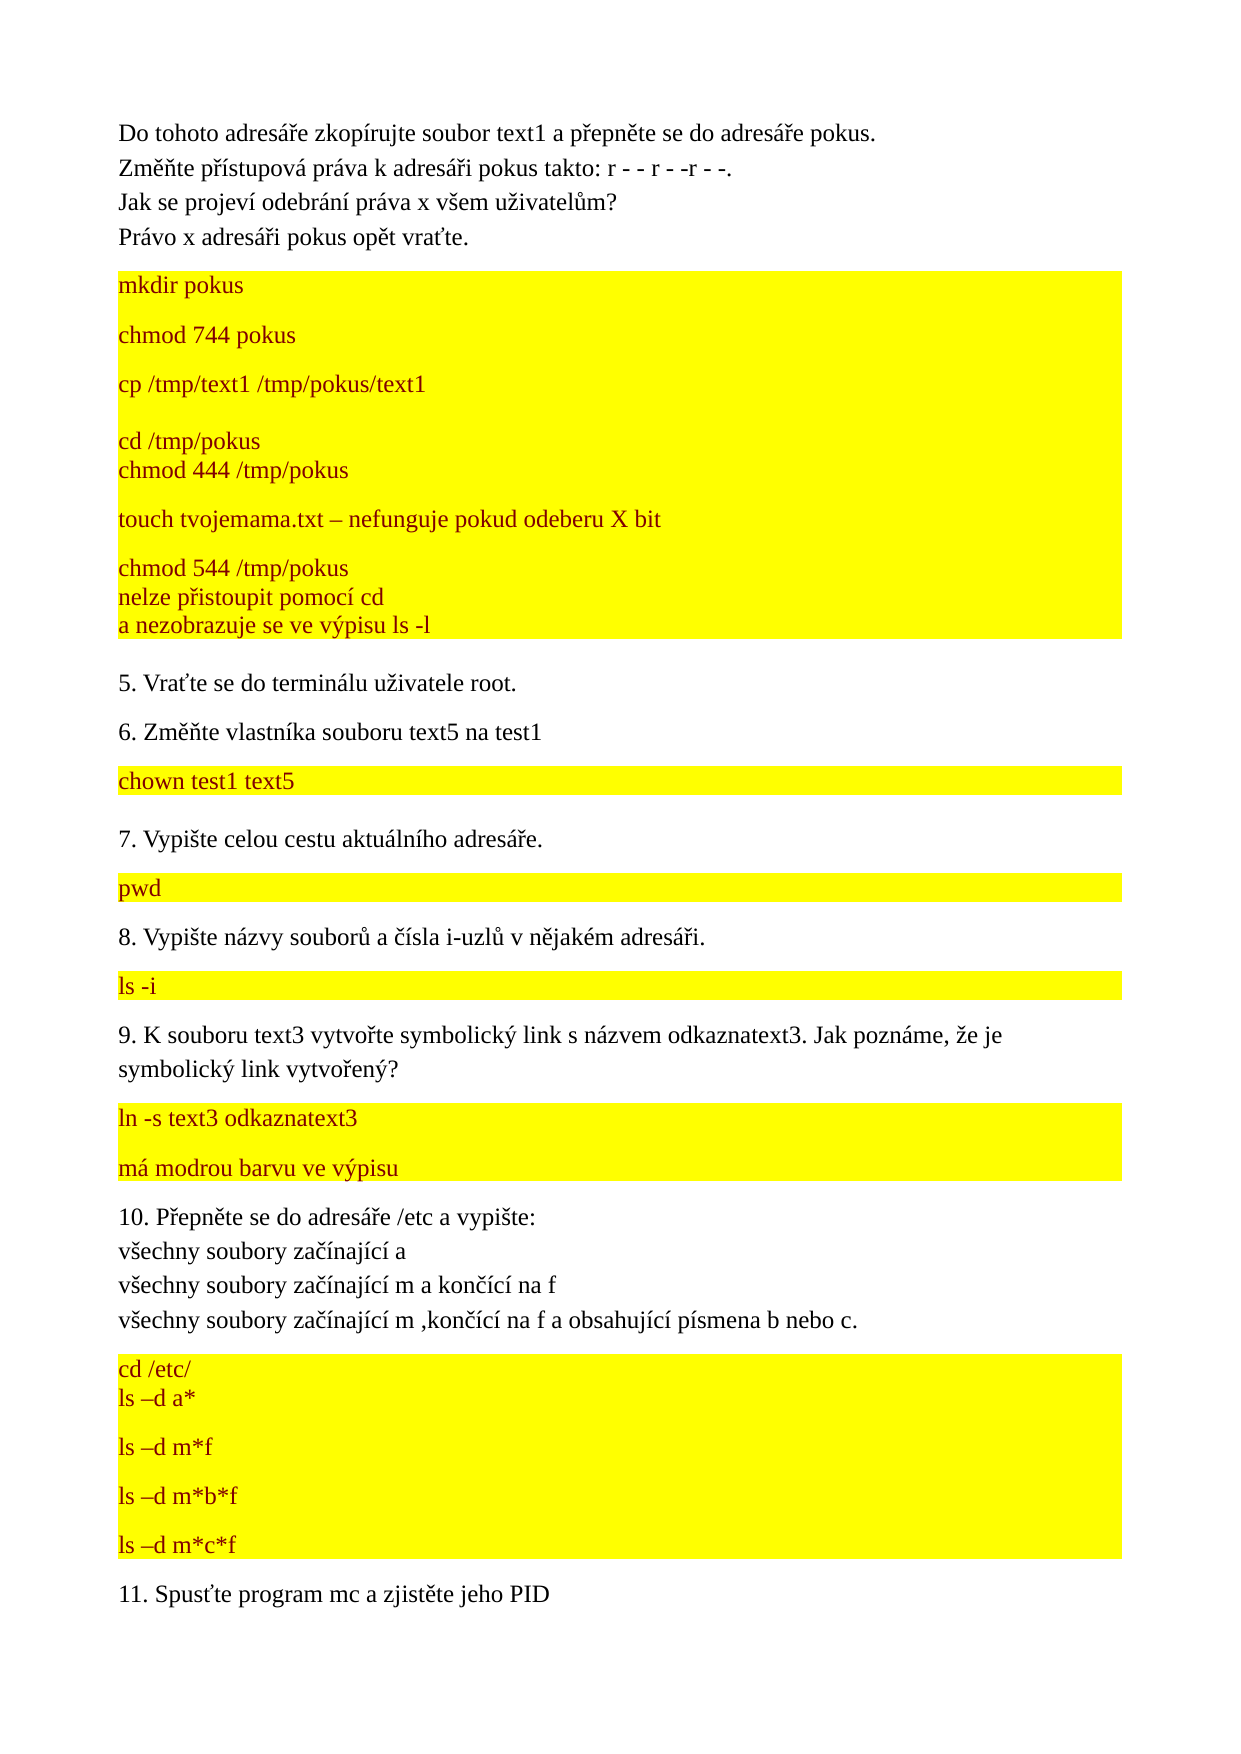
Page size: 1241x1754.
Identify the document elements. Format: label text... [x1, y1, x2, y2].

text má modrou barvu ve výpisu [118, 1153, 1122, 1181]
text 9. K souboru text3 vytvořte symbolický link s názvem odkaznatext3. Jak poznáme, že je symbolický link vytvořený? [118, 1020, 1122, 1083]
text 6. Změňte vlastníka souboru text5 na test1 [118, 717, 1122, 746]
text ls –d m*b*f [118, 1481, 1122, 1510]
text Do tohoto adresáře zkopírujte soubor text1 a přepněte se do adresáře pokus. Změňte přístupová práva k adresáři pokus takto: r - - r - -r - -. Jak se projeví odebrání práva x všem uživatelům? Právo x adresáři pokus opět vraťte. [118, 118, 1122, 250]
text cd /etc/ [118, 1354, 1122, 1383]
text chmod 744 pokus [118, 320, 1122, 348]
text 10. Přepněte se do adresáře /etc a vypište: všechny soubory začínající a všechny soubory začínající m a končící na f všechny soubory začínající m ,končící na f a obsahující písmena b nebo c. [118, 1202, 1122, 1334]
text touch tvojemama.txt – nefunguje pokud odeberu X bit [118, 504, 1122, 533]
text ls –d m*c*f [118, 1530, 1122, 1559]
text 7. Vypište celou cestu aktuálního adresáře. [118, 824, 1122, 852]
text 11. Spusťte program mc a zjistěte jeho PID [118, 1579, 1122, 1608]
text 8. Vypište názvy souborů a čísla i-uzlů v nějakém adresáři. [118, 922, 1122, 951]
text chmod 444 /tmp/pokus [118, 455, 1122, 484]
text a nezobrazuje se ve výpisu ls -l [118, 611, 1122, 639]
text ln -s text3 odkaznatext3 [118, 1103, 1122, 1132]
text chown test1 text5 [118, 766, 1122, 795]
text ls -i [118, 971, 1122, 1000]
text 5. Vraťte se do terminálu uživatele root. [118, 668, 1122, 697]
text cp /tmp/text1 /tmp/pokus/text1 [118, 369, 1122, 397]
text nelze přistoupit pomocí cd [118, 582, 1122, 611]
text pwd [118, 873, 1122, 902]
text mkdir pokus [118, 271, 1122, 299]
text ls –d m*f [118, 1432, 1122, 1461]
text cd /tmp/pokus [118, 426, 1122, 455]
text ls –d a* [118, 1383, 1122, 1412]
text chmod 544 /tmp/pokus [118, 553, 1122, 582]
